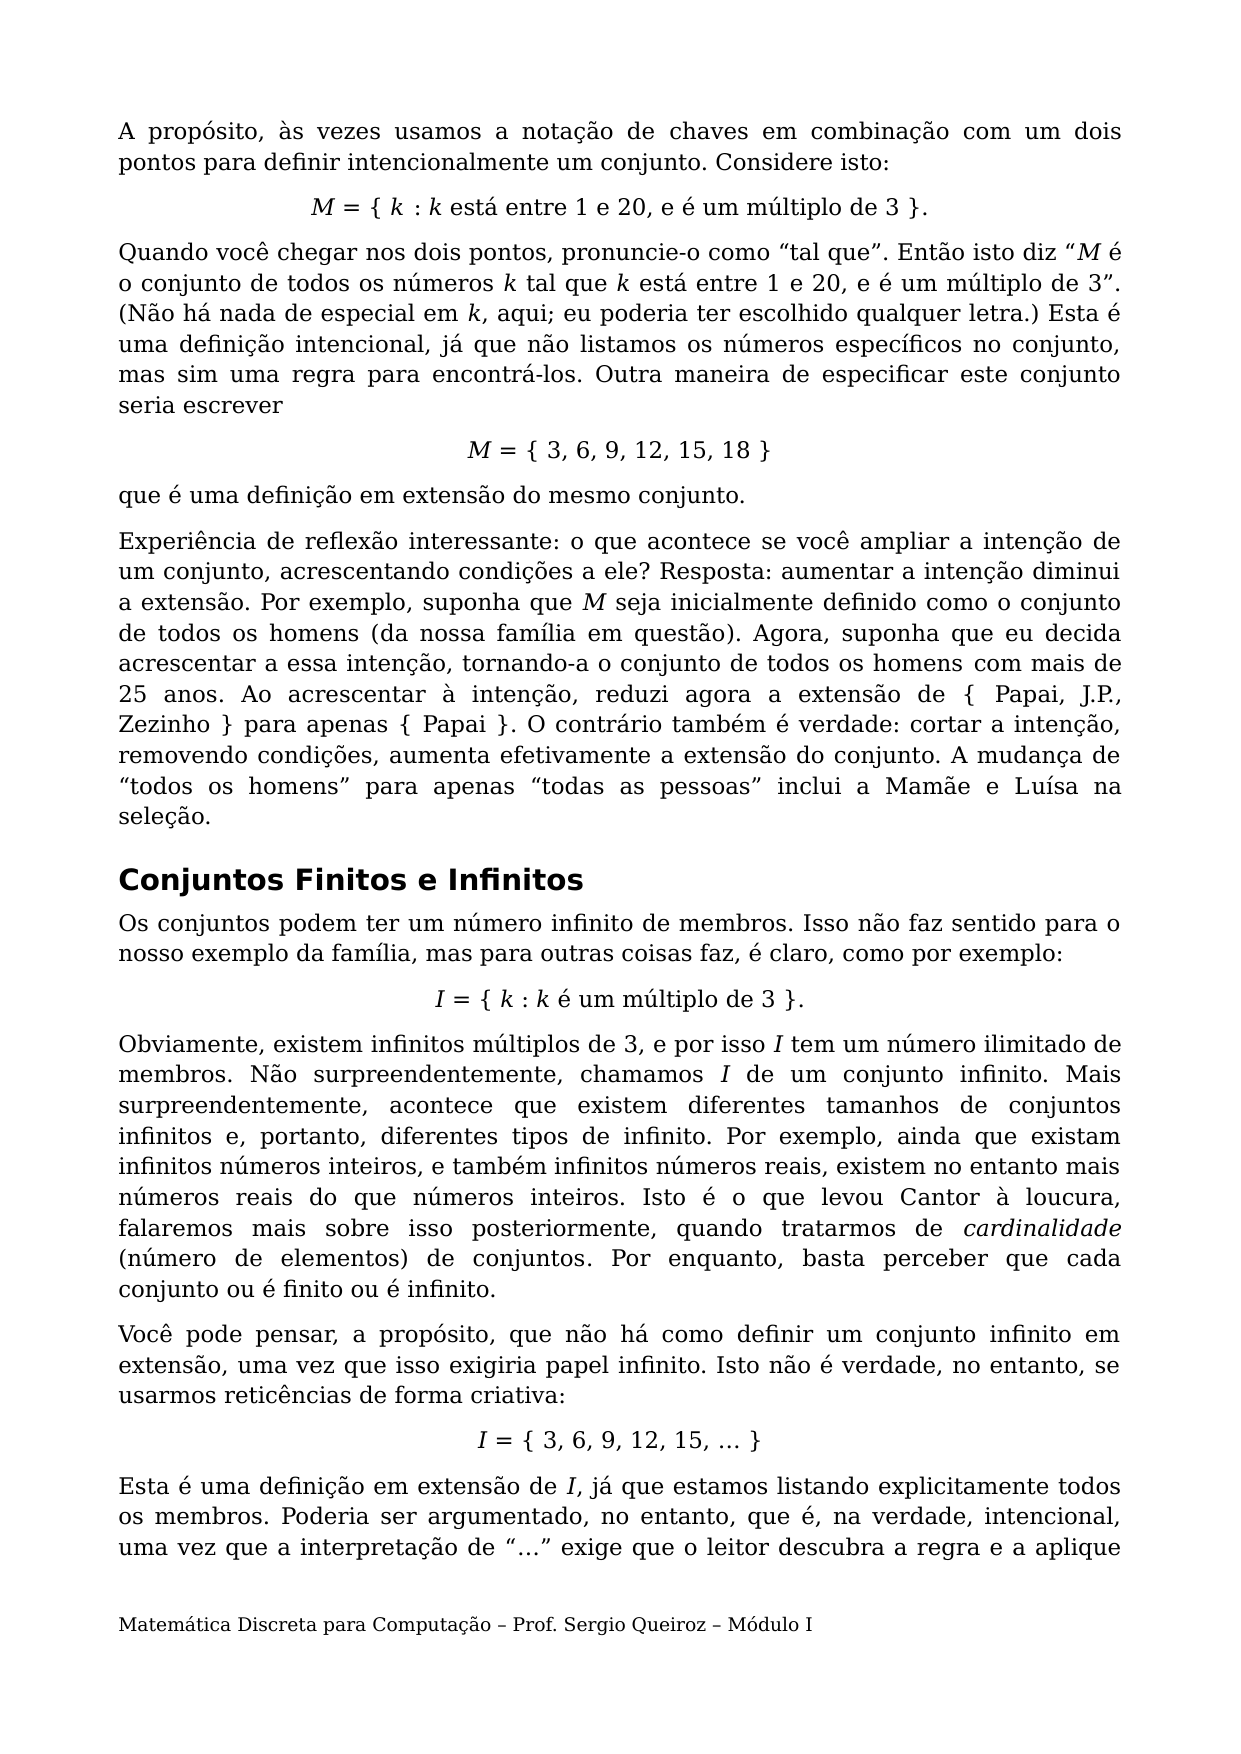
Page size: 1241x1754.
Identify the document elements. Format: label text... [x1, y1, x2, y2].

text I = { 3, 6, 9, 12, 15, … } [118, 1428, 1122, 1454]
text que é uma definição em extensão do mesmo conjunto. [118, 483, 1122, 509]
text Quando você chegar nos dois pontos, pronuncie-o como “tal que”. Então isto diz “M é o conjunto de todos os números k tal que k está entre 1 e 20, e é um múltiplo de 3”. (Não há nada de especial em k, aqui; eu poderia ter escolhido qualquer letra.) Esta é uma definição intencional, já que não listamos os números específicos no conjunto, mas sim uma regra para encontrá-los. Outra maneira de especificar este conjunto seria escrever [118, 239, 1122, 419]
text Você pode pensar, a propósito, que não há como definir um conjunto infinito em extensão, uma vez que isso exigiria papel infinito. Isto não é verdade, no entanto, se usarmos reticências de forma criativa: [118, 1321, 1122, 1409]
text Obviamente, existem infinitos múltiplos de 3, e por isso I tem um número ilimitado de membros. Não surpreendentemente, chamamos I de um conjunto infinito. Mais surpreendentemente, acontece que existem diferentes tamanhos de conjuntos infinitos e, portanto, diferentes tipos de infinito. Por exemplo, ainda que existam infinitos números inteiros, e também infinitos números reais, existem no entanto mais números reais do que números inteiros. Isto é o que levou Cantor à loucura, falaremos mais sobre isso posteriormente, quando tratarmos de cardinalidade (número de elementos) de conjuntos. Por enquanto, basta perceber que cada conjunto ou é finito ou é infinito. [118, 1031, 1122, 1303]
text M = { 3, 6, 9, 12, 15, 18 } [118, 437, 1122, 464]
text M = { k : k está entre 1 e 20, e é um múltiplo de 3 }. [118, 194, 1122, 221]
subtitle Conjuntos Finitos e Infinitos [118, 863, 1122, 897]
text Esta é uma definição em extensão de I, já que estamos listando explicitamente todos os membros. Poderia ser argumentado, no entanto, que é, na verdade, intencional, uma vez que a interpretação de “…” exige que o leitor descubra a regra e a aplique [118, 1473, 1122, 1561]
text I = { k : k é um múltiplo de 3 }. [118, 986, 1122, 1012]
text A propósito, às vezes usamos a notação de chaves em combinação com um dois pontos para definir intencionalmente um conjunto. Considere isto: [118, 118, 1122, 175]
text Experiência de reflexão interessante: o que acontece se você ampliar a intenção de um conjunto, acrescentando condições a ele? Resposta: aumentar a intenção diminui a extensão. Por exemplo, suponha que M seja inicialmente definido como o conjunto de todos os homens (da nossa família em questão). Agora, suponha que eu decida acrescentar a essa intenção, tornando-a o conjunto de todos os homens com mais de 25 anos. Ao acrescentar à intenção, reduzi agora a extensão de { Papai, J.P., Zezinho } para apenas { Papai }. O contrário também é verdade: cortar a intenção, removendo condições, aumenta efetivamente a extensão do conjunto. A mudança de “todos os homens” para apenas “todas as pessoas” inclui a Mamãe e Luísa na seleção. [118, 528, 1122, 830]
text Os conjuntos podem ter um número infinito de membros. Isso não faz sentido para o nosso exemplo da família, mas para outras coisas faz, é claro, como por exemplo: [118, 910, 1122, 967]
